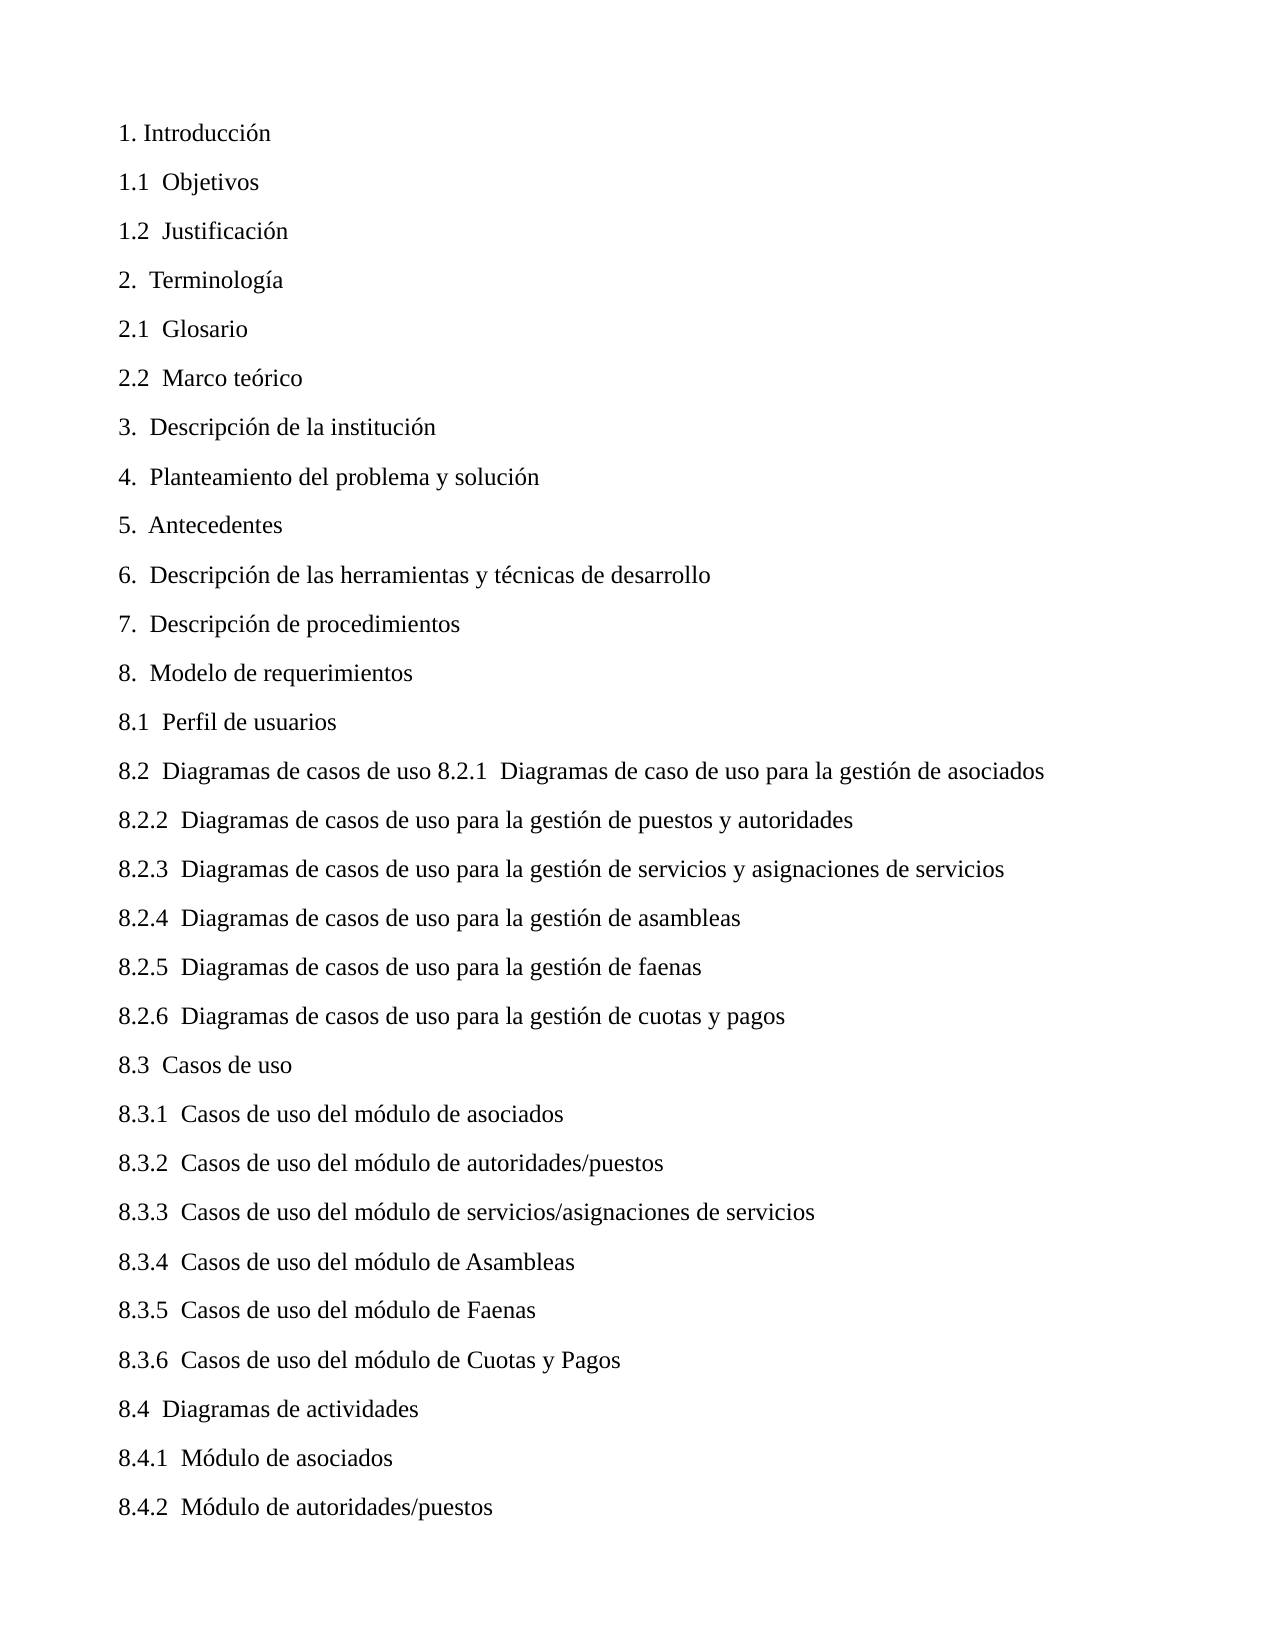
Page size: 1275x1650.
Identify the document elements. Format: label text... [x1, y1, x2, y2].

text 8.4.2 Módulo de autoridades/puestos [118, 1492, 1157, 1521]
text 8.3 Casos de uso [118, 1050, 1157, 1079]
text 8.3.5 Casos de uso del módulo de Faenas [118, 1296, 1157, 1324]
text 2.1 Glosario [118, 314, 1157, 343]
text 8.3.6 Casos de uso del módulo de Cuotas y Pagos [118, 1345, 1157, 1373]
text 8.3.1 Casos de uso del módulo de asociados [118, 1099, 1157, 1128]
text 8.3.2 Casos de uso del módulo de autoridades/puestos [118, 1148, 1157, 1177]
text 8.2.4 Diagramas de casos de uso para la gestión de asambleas [118, 903, 1157, 932]
text 1.2 Justificación [118, 216, 1157, 245]
text 8.4.1 Módulo de asociados [118, 1443, 1157, 1472]
text 8.3.4 Casos de uso del módulo de Asambleas [118, 1247, 1157, 1275]
text 7. Descripción de procedimientos [118, 609, 1157, 637]
text 3. Descripción de la institución [118, 412, 1157, 441]
text 8.2 Diagramas de casos de uso 8.2.1 Diagramas de caso de uso para la gestión de asociados [118, 756, 1157, 785]
text 1. Introducción [118, 118, 1157, 147]
text 2.2 Marco teórico [118, 363, 1157, 392]
text 4. Planteamiento del problema y solución [118, 462, 1157, 490]
text 8.2.6 Diagramas de casos de uso para la gestión de cuotas y pagos [118, 1001, 1157, 1030]
text 8.3.3 Casos de uso del módulo de servicios/asignaciones de servicios [118, 1197, 1157, 1226]
text 8.2.2 Diagramas de casos de uso para la gestión de puestos y autoridades [118, 805, 1157, 834]
text 8.1 Perfil de usuarios [118, 707, 1157, 736]
text 6. Descripción de las herramientas y técnicas de desarrollo [118, 560, 1157, 588]
text 8. Modelo de requerimientos [118, 658, 1157, 687]
text 1.1 Objetivos [118, 167, 1157, 196]
text 5. Antecedentes [118, 511, 1157, 539]
text 8.2.3 Diagramas de casos de uso para la gestión de servicios y asignaciones de servicios [118, 854, 1157, 883]
text 2. Terminología [118, 265, 1157, 294]
text 8.4 Diagramas de actividades [118, 1394, 1157, 1422]
text 8.2.5 Diagramas de casos de uso para la gestión de faenas [118, 952, 1157, 981]
